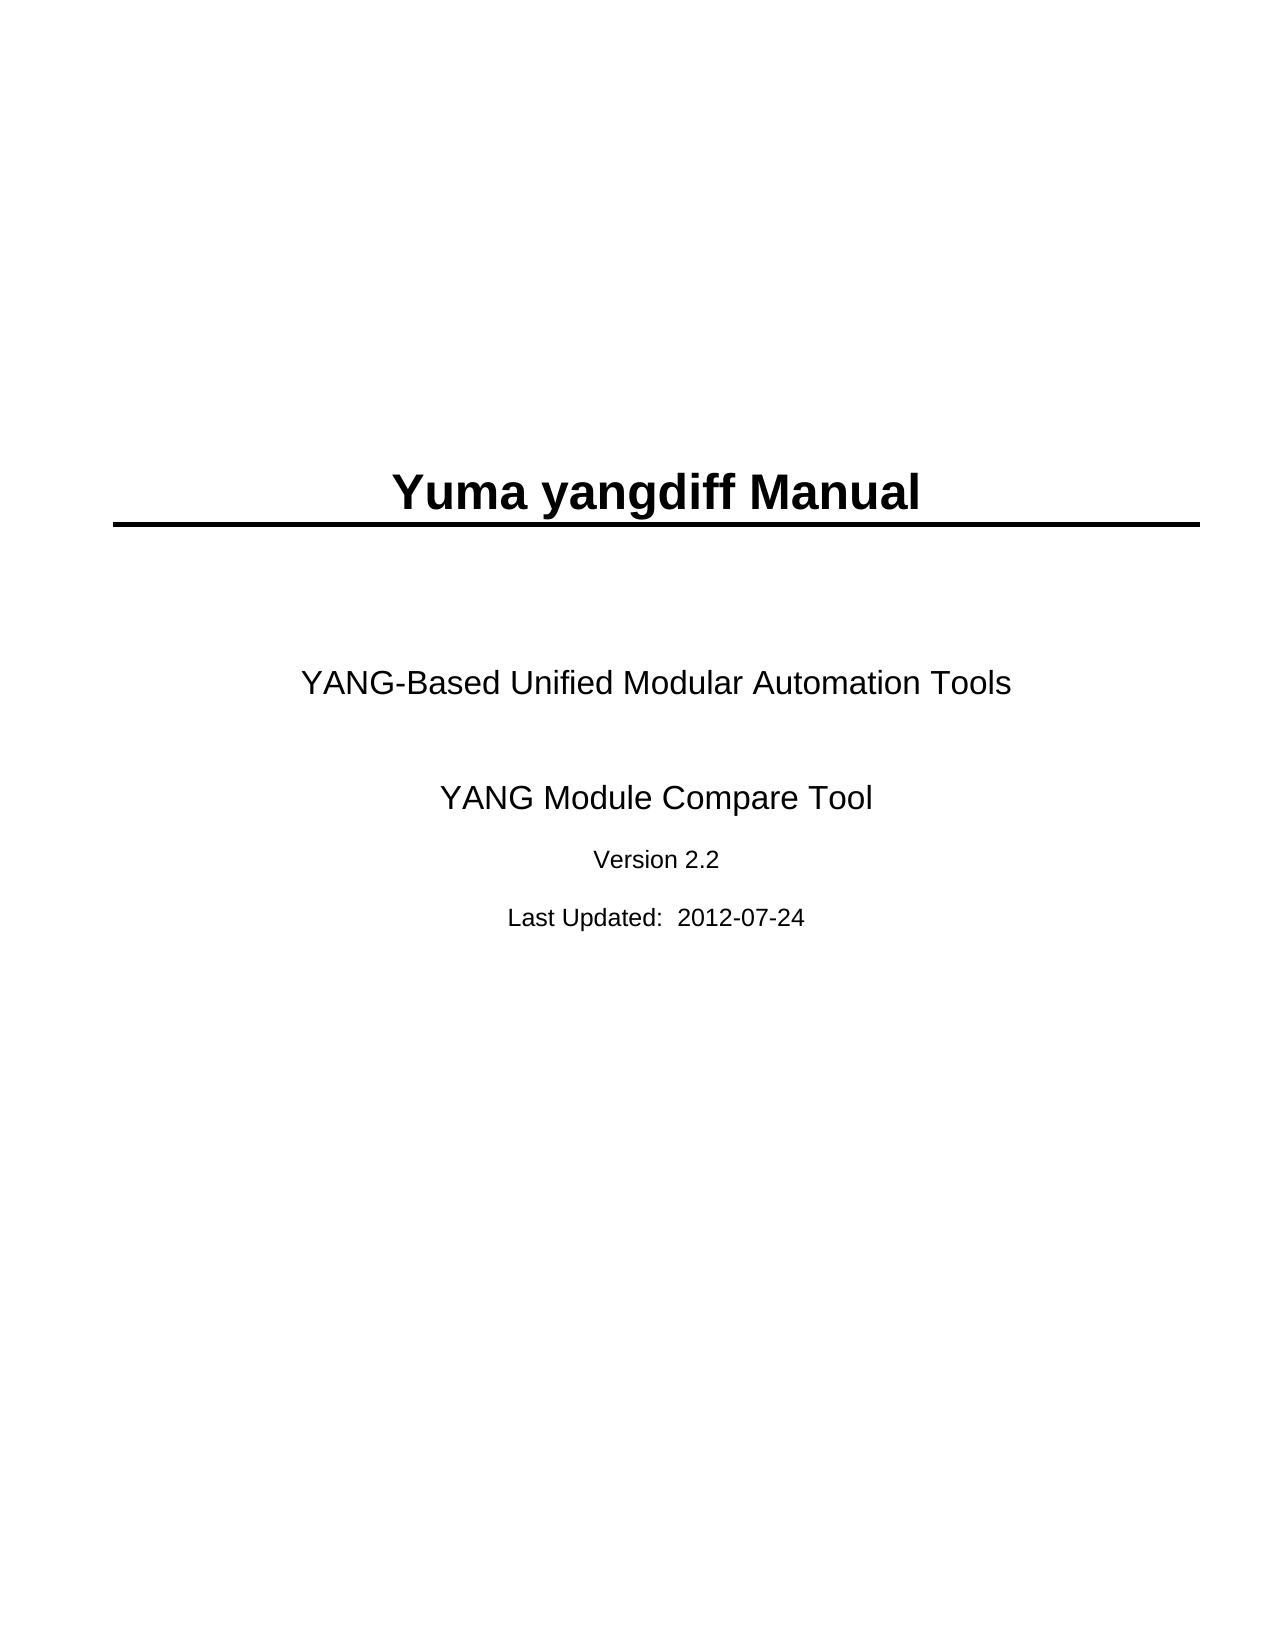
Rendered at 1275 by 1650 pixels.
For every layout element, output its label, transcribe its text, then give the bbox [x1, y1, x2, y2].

text Version 2.2 [112, 845, 1200, 874]
text YANG Module Compare Tool [112, 778, 1200, 817]
text YANG-Based Unified Modular Automation Tools [112, 663, 1200, 701]
title Yuma yangdiff Manual [112, 462, 1200, 527]
text Last Updated: 2012-07-24 [112, 903, 1200, 932]
